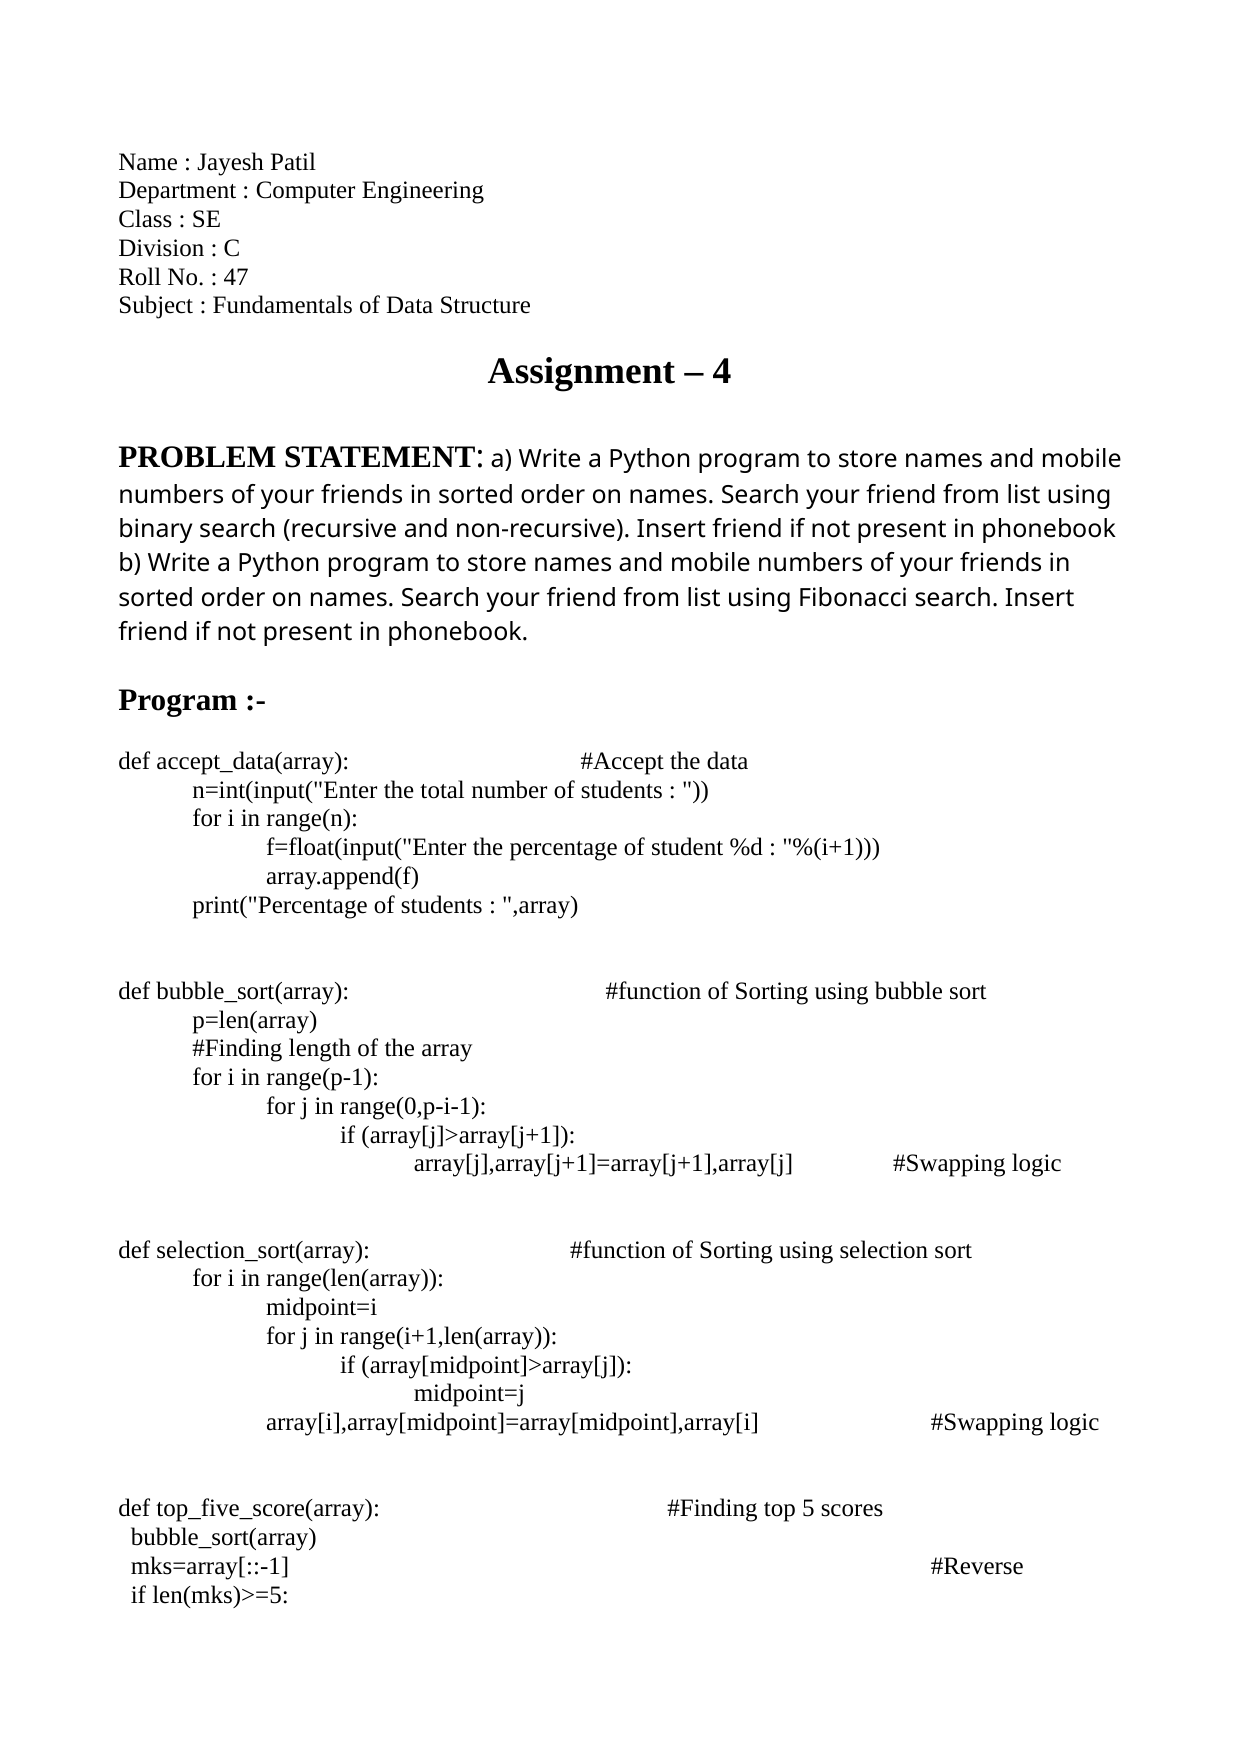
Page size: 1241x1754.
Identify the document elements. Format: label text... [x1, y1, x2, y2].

text for j in range(0,p-i-1): [118, 1091, 1122, 1120]
text b) Write a Python program to store names and mobile numbers of your friends in sorted order on names. Search your friend from list using Fibonacci search. Insert friend if not present in phonebook. [118, 545, 1122, 647]
text Division : C [118, 233, 1122, 262]
text Subject : Fundamentals of Data Structure [118, 291, 1122, 319]
text Roll No. : 47 [118, 262, 1122, 291]
text PROBLEM STATEMENT: a) Write a Python program to store names and mobile numbers of your friends in sorted order on names. Search your friend from list using binary search (recursive and non-recursive). Insert friend if not present in phonebook [118, 434, 1122, 545]
text def bubble_sort(array): #function of Sorting using bubble sort [118, 976, 1122, 1005]
text if (array[midpoint]>array[j]): [118, 1350, 1122, 1378]
text Class : SE [118, 204, 1122, 233]
text def selection_sort(array): #function of Sorting using selection sort [118, 1235, 1122, 1263]
text def accept_data(array): #Accept the data [118, 746, 1122, 775]
text if len(mks)>=5: [118, 1580, 1122, 1608]
text array.append(f) [118, 861, 1122, 890]
text array[j],array[j+1]=array[j+1],array[j] #Swapping logic [118, 1148, 1122, 1177]
text bubble_sort(array) [118, 1522, 1122, 1551]
text array[i],array[midpoint]=array[midpoint],array[i] #Swapping logic [118, 1407, 1122, 1436]
text Assignment – 4 [118, 348, 1122, 391]
text f=float(input("Enter the percentage of student %d : "%(i+1))) [118, 832, 1122, 861]
text midpoint=j [118, 1378, 1122, 1407]
text Department : Computer Engineering [118, 176, 1122, 204]
text Name : Jayesh Patil [118, 147, 1122, 176]
text p=len(array) #Finding length of the array [118, 1005, 1122, 1062]
text for j in range(i+1,len(array)): [118, 1321, 1122, 1350]
text n=int(input("Enter the total number of students : ")) [118, 775, 1122, 803]
text if (array[j]>array[j+1]): [118, 1120, 1122, 1148]
text mks=array[::-1] #Reverse [118, 1551, 1122, 1580]
text for i in range(n): [118, 803, 1122, 832]
text for i in range(len(array)): [118, 1263, 1122, 1292]
text def top_five_score(array): #Finding top 5 scores [118, 1493, 1122, 1522]
text for i in range(p-1): [118, 1062, 1122, 1091]
text print("Percentage of students : ",array) [118, 890, 1122, 918]
text midpoint=i [118, 1292, 1122, 1321]
text Program :- [118, 681, 1122, 717]
